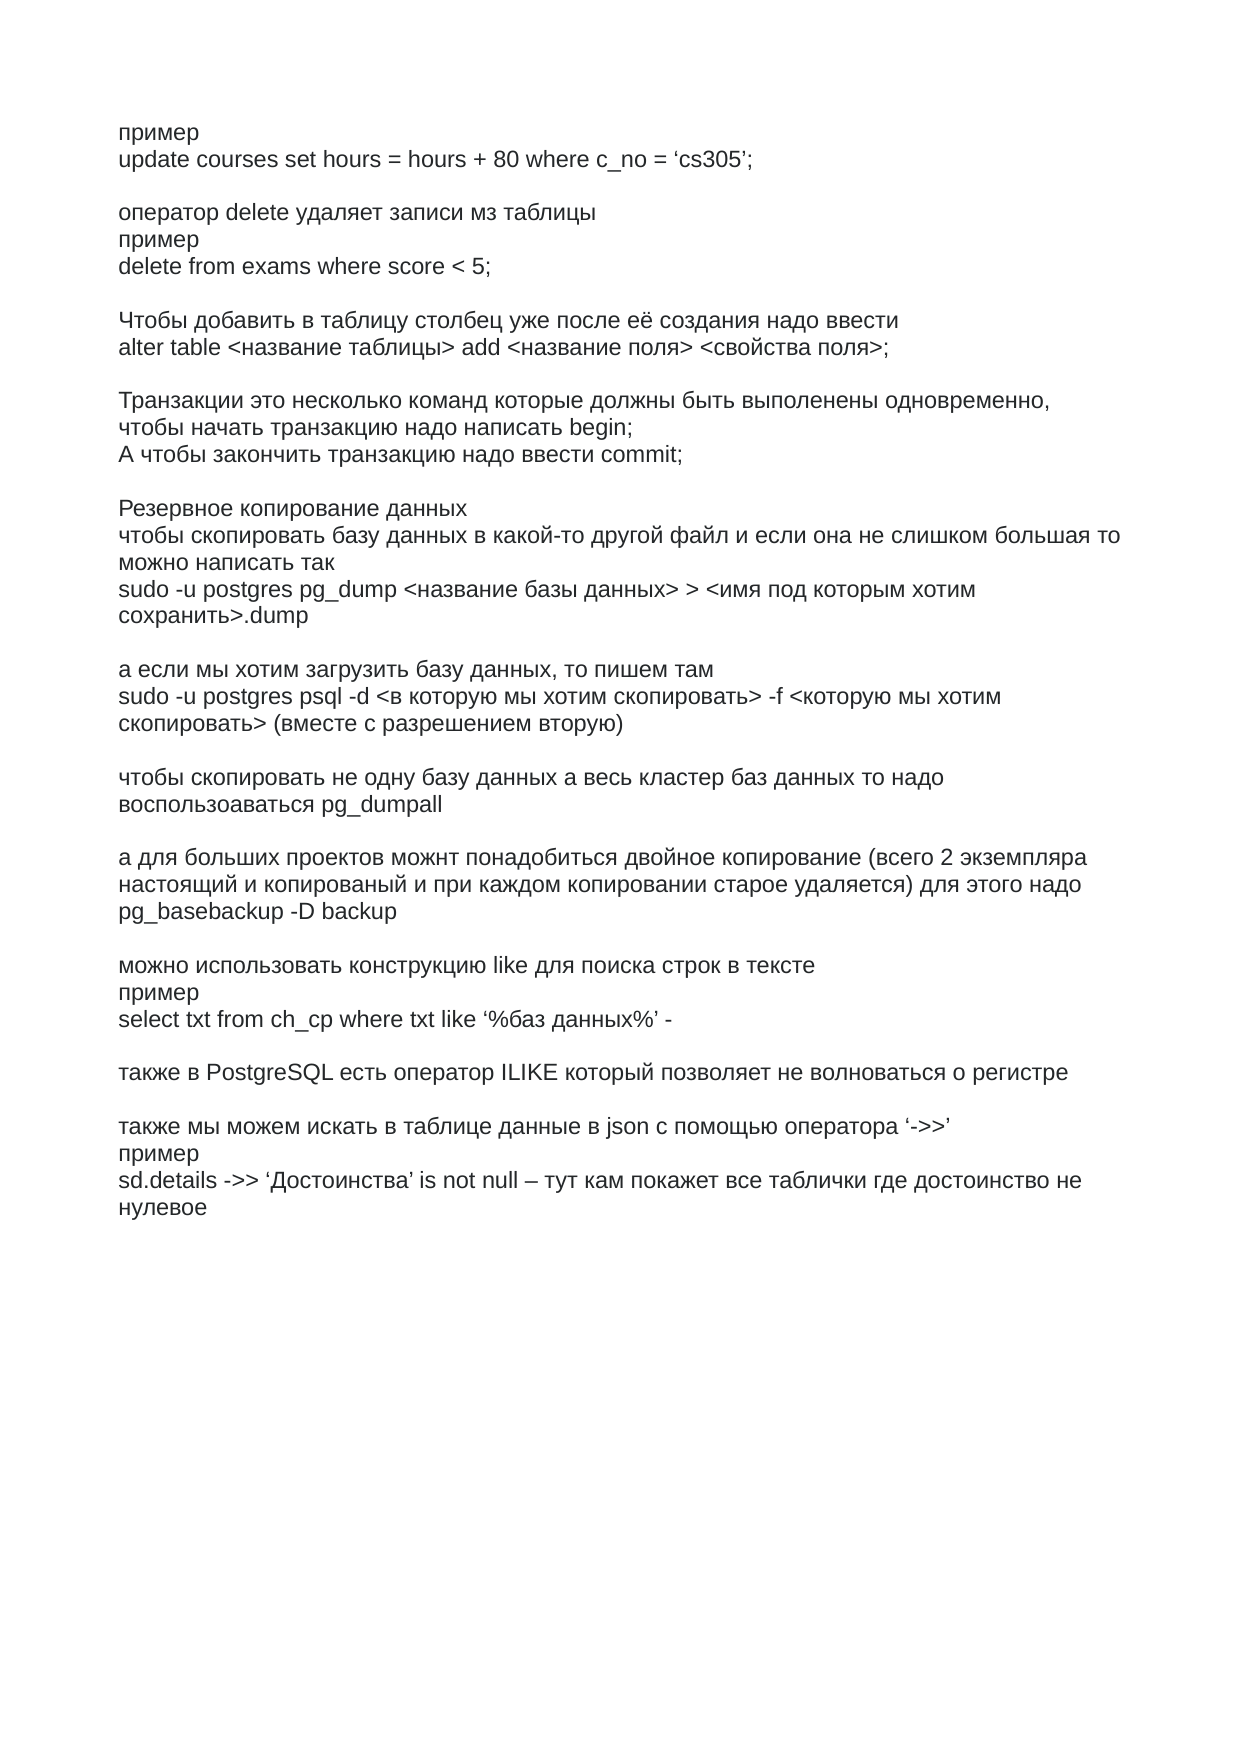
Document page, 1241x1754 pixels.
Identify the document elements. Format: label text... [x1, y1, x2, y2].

text пример [118, 978, 1122, 1005]
text sudo -u postgres pg_dump <название базы данных> > <имя под которым хотим сохранить>.dump [118, 575, 1122, 629]
text чтобы скопировать не одну базу данных а весь кластер баз данных то надо воспользоаваться pg_dumpall [118, 763, 1122, 817]
text а для больших проектов можнт понадобиться двойное копирование (всего 2 экземпляра настоящий и копированый и при каждом копировании старое удаляется) для этого надо [118, 844, 1122, 897]
text Резервное копирование данных [118, 494, 1122, 521]
text пример [118, 1139, 1122, 1166]
text Чтобы добавить в таблицу столбец уже после её создания надо ввести [118, 306, 1122, 333]
text delete from exams where score < 5; [118, 252, 1122, 279]
text Транзакции это несколько команд которые должны быть выполенены одновременно, чтобы начать транзакцию надо написать begin; [118, 387, 1122, 441]
text пример [118, 118, 1122, 145]
text sd.details ->> ‘Достоинства’ is not null – тут кам покажет все таблички где достоинство не нулевое [118, 1166, 1122, 1220]
text alter table <название таблицы> add <название поля> <свойства поля>; [118, 333, 1122, 360]
text update courses set hours = hours + 80 where c_no = ‘cs305’; [118, 145, 1122, 172]
text а если мы хотим загрузить базу данных, то пишем там [118, 656, 1122, 682]
text select txt from ch_cp where txt like ‘%баз данных%’ - [118, 1005, 1122, 1032]
text чтобы скопировать базу данных в какой-то другой файл и если она не слишком большая то можно написать так [118, 521, 1122, 575]
text также мы можем искать в таблице данные в json с помощью оператора ‘->>’ [118, 1112, 1122, 1139]
text pg_basebackup -D backup [118, 897, 1122, 924]
text А чтобы закончить транзакцию надо ввести commit; [118, 441, 1122, 467]
text оператор delete удаляет записи мз таблицы [118, 199, 1122, 226]
text можно использовать конструкцию like для поиска строк в тексте [118, 951, 1122, 978]
text sudo -u postgres psql -d <в которую мы хотим скопировать> -f <которую мы хотим скопировать> (вместе с разрешением вторую) [118, 682, 1122, 736]
text пример [118, 226, 1122, 252]
text также в PostgreSQL есть оператор ILIKE который позволяет не волноваться о регистре [118, 1059, 1122, 1086]
